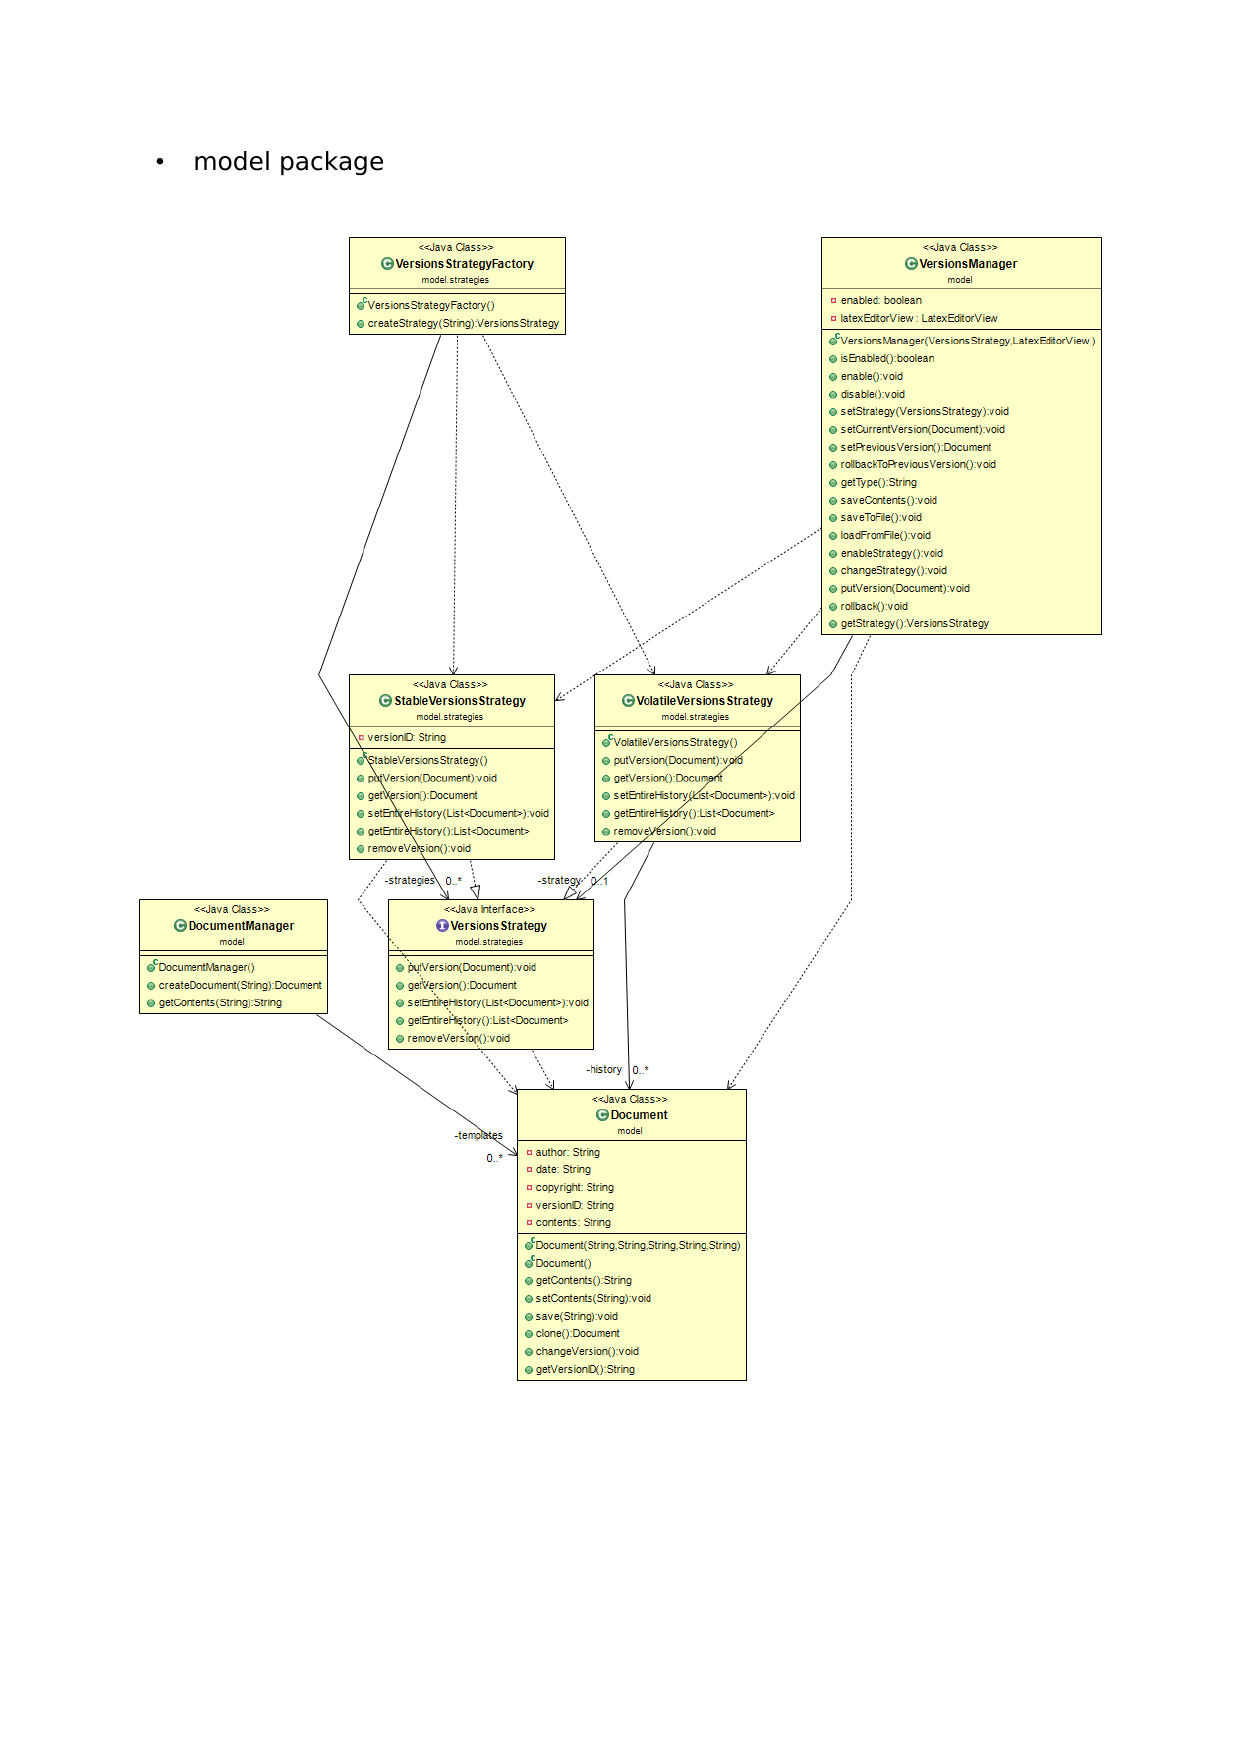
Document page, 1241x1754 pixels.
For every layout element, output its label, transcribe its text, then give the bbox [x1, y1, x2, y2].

list model package [156, 147, 1122, 176]
picture [136, 234, 1104, 1383]
